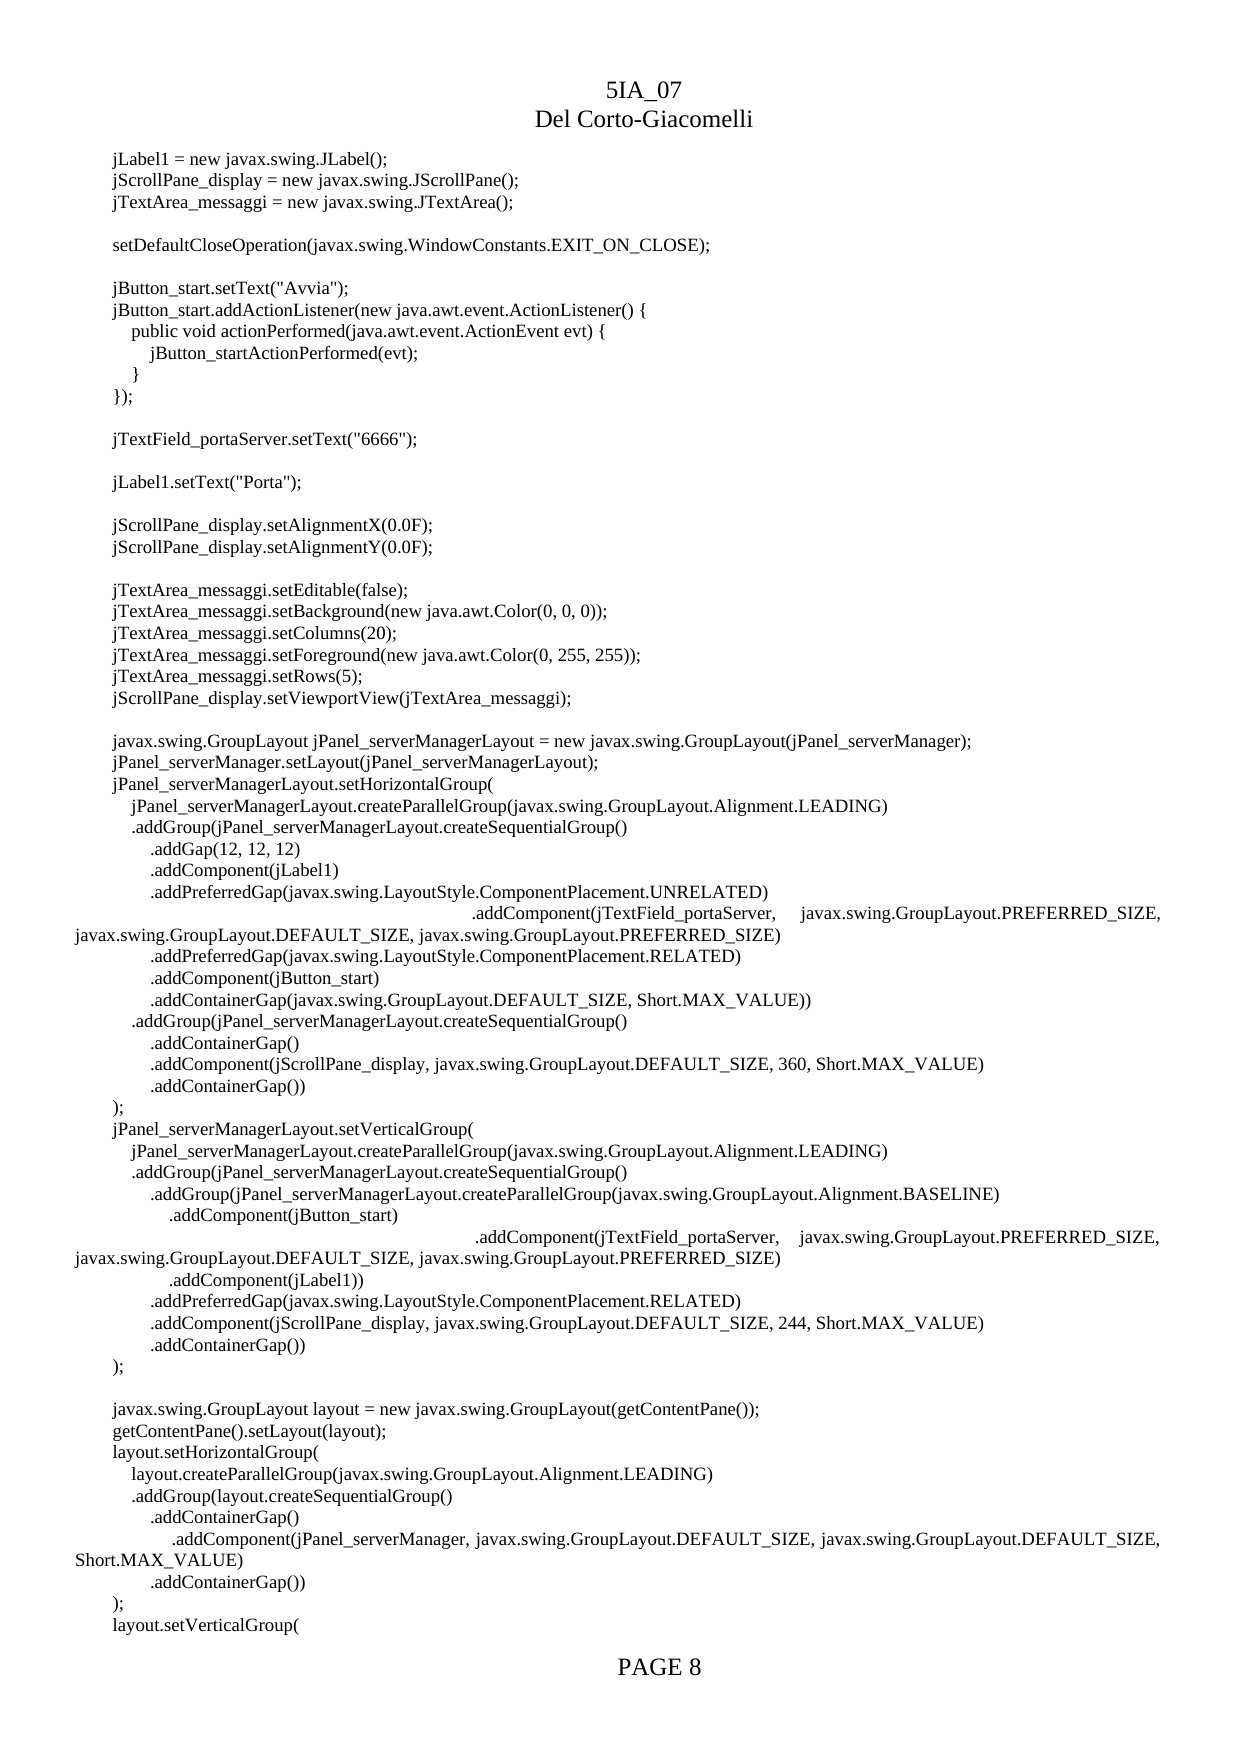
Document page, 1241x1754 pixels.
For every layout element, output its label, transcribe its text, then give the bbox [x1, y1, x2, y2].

text .addGroup(jPanel_serverManagerLayout.createSequentialGroup() [75, 816, 1162, 838]
text .addComponent(jButton_start) [75, 1204, 1162, 1226]
text .addPreferredGap(javax.swing.LayoutStyle.ComponentPlacement.UNRELATED) [75, 881, 1162, 902]
text .addComponent(jScrollPane_display, javax.swing.GroupLayout.DEFAULT_SIZE, 244, Short.MAX_VALUE) [75, 1312, 1162, 1333]
text jPanel_serverManagerLayout.setVerticalGroup( [75, 1118, 1162, 1139]
text } [75, 363, 1162, 385]
text .addContainerGap()) [75, 1571, 1162, 1592]
text .addComponent(jTextField_portaServer, javax.swing.GroupLayout.PREFERRED_SIZE, javax.swing.GroupLayout.DEFAULT_SIZE, javax.swing.GroupLayout.PREFERRED_SIZE) [75, 1226, 1162, 1269]
text public void actionPerformed(java.awt.event.ActionEvent evt) { [75, 320, 1162, 342]
text jScrollPane_display.setAlignmentY(0.0F); [75, 536, 1162, 557]
text layout.createParallelGroup(javax.swing.GroupLayout.Alignment.LEADING) [75, 1463, 1162, 1484]
text layout.setVerticalGroup( [75, 1614, 1162, 1635]
text jButton_startActionPerformed(evt); [75, 342, 1162, 363]
text jPanel_serverManagerLayout.createParallelGroup(javax.swing.GroupLayout.Alignment.LEADING) [75, 1139, 1162, 1161]
text .addComponent(jLabel1)) [75, 1269, 1162, 1290]
text .addGap(12, 12, 12) [75, 838, 1162, 859]
text .addGroup(layout.createSequentialGroup() [75, 1484, 1162, 1506]
text jButton_start.setText("Avvia"); [75, 277, 1162, 298]
text .addContainerGap() [75, 1506, 1162, 1528]
text .addPreferredGap(javax.swing.LayoutStyle.ComponentPlacement.RELATED) [75, 1290, 1162, 1312]
text jPanel_serverManager.setLayout(jPanel_serverManagerLayout); [75, 751, 1162, 773]
text jLabel1 = new javax.swing.JLabel(); [75, 148, 1162, 169]
text .addComponent(jLabel1) [75, 859, 1162, 881]
text .addContainerGap(javax.swing.GroupLayout.DEFAULT_SIZE, Short.MAX_VALUE)) [75, 988, 1162, 1010]
text ); [75, 1096, 1162, 1118]
text jScrollPane_display.setViewportView(jTextArea_messaggi); [75, 687, 1162, 708]
text .addContainerGap()) [75, 1075, 1162, 1096]
text .addGroup(jPanel_serverManagerLayout.createSequentialGroup() [75, 1161, 1162, 1183]
text jTextField_portaServer.setText("6666"); [75, 428, 1162, 449]
text jLabel1.setText("Porta"); [75, 471, 1162, 493]
text .addGroup(jPanel_serverManagerLayout.createParallelGroup(javax.swing.GroupLayout.Alignment.BASELINE) [75, 1183, 1162, 1204]
text jButton_start.addActionListener(new java.awt.event.ActionListener() { [75, 298, 1162, 320]
text jTextArea_messaggi.setColumns(20); [75, 622, 1162, 643]
text }); [75, 385, 1162, 406]
text jTextArea_messaggi.setRows(5); [75, 665, 1162, 687]
text jScrollPane_display.setAlignmentX(0.0F); [75, 514, 1162, 536]
text .addComponent(jTextField_portaServer, javax.swing.GroupLayout.PREFERRED_SIZE, javax.swing.GroupLayout.DEFAULT_SIZE, javax.swing.GroupLayout.PREFERRED_SIZE) [75, 902, 1162, 945]
text jPanel_serverManagerLayout.setHorizontalGroup( [75, 773, 1162, 794]
text ); [75, 1592, 1162, 1614]
text setDefaultCloseOperation(javax.swing.WindowConstants.EXIT_ON_CLOSE); [75, 234, 1162, 255]
text jPanel_serverManagerLayout.createParallelGroup(javax.swing.GroupLayout.Alignment.LEADING) [75, 794, 1162, 816]
text jTextArea_messaggi = new javax.swing.JTextArea(); [75, 191, 1162, 212]
text javax.swing.GroupLayout jPanel_serverManagerLayout = new javax.swing.GroupLayout(jPanel_serverManager); [75, 730, 1162, 751]
text jTextArea_messaggi.setBackground(new java.awt.Color(0, 0, 0)); [75, 600, 1162, 622]
text jTextArea_messaggi.setEditable(false); [75, 579, 1162, 600]
text jTextArea_messaggi.setForeground(new java.awt.Color(0, 255, 255)); [75, 643, 1162, 665]
text getContentPane().setLayout(layout); [75, 1420, 1162, 1441]
text jScrollPane_display = new javax.swing.JScrollPane(); [75, 169, 1162, 191]
text .addGroup(jPanel_serverManagerLayout.createSequentialGroup() [75, 1010, 1162, 1032]
text .addContainerGap() [75, 1032, 1162, 1053]
text javax.swing.GroupLayout layout = new javax.swing.GroupLayout(getContentPane()); [75, 1398, 1162, 1420]
text .addContainerGap()) [75, 1333, 1162, 1355]
text .addPreferredGap(javax.swing.LayoutStyle.ComponentPlacement.RELATED) [75, 945, 1162, 967]
text layout.setHorizontalGroup( [75, 1441, 1162, 1463]
text .addComponent(jPanel_serverManager, javax.swing.GroupLayout.DEFAULT_SIZE, javax.swing.GroupLayout.DEFAULT_SIZE, Short.MAX_VALUE) [75, 1528, 1162, 1571]
text .addComponent(jButton_start) [75, 967, 1162, 988]
text ); [75, 1355, 1162, 1377]
text .addComponent(jScrollPane_display, javax.swing.GroupLayout.DEFAULT_SIZE, 360, Short.MAX_VALUE) [75, 1053, 1162, 1075]
